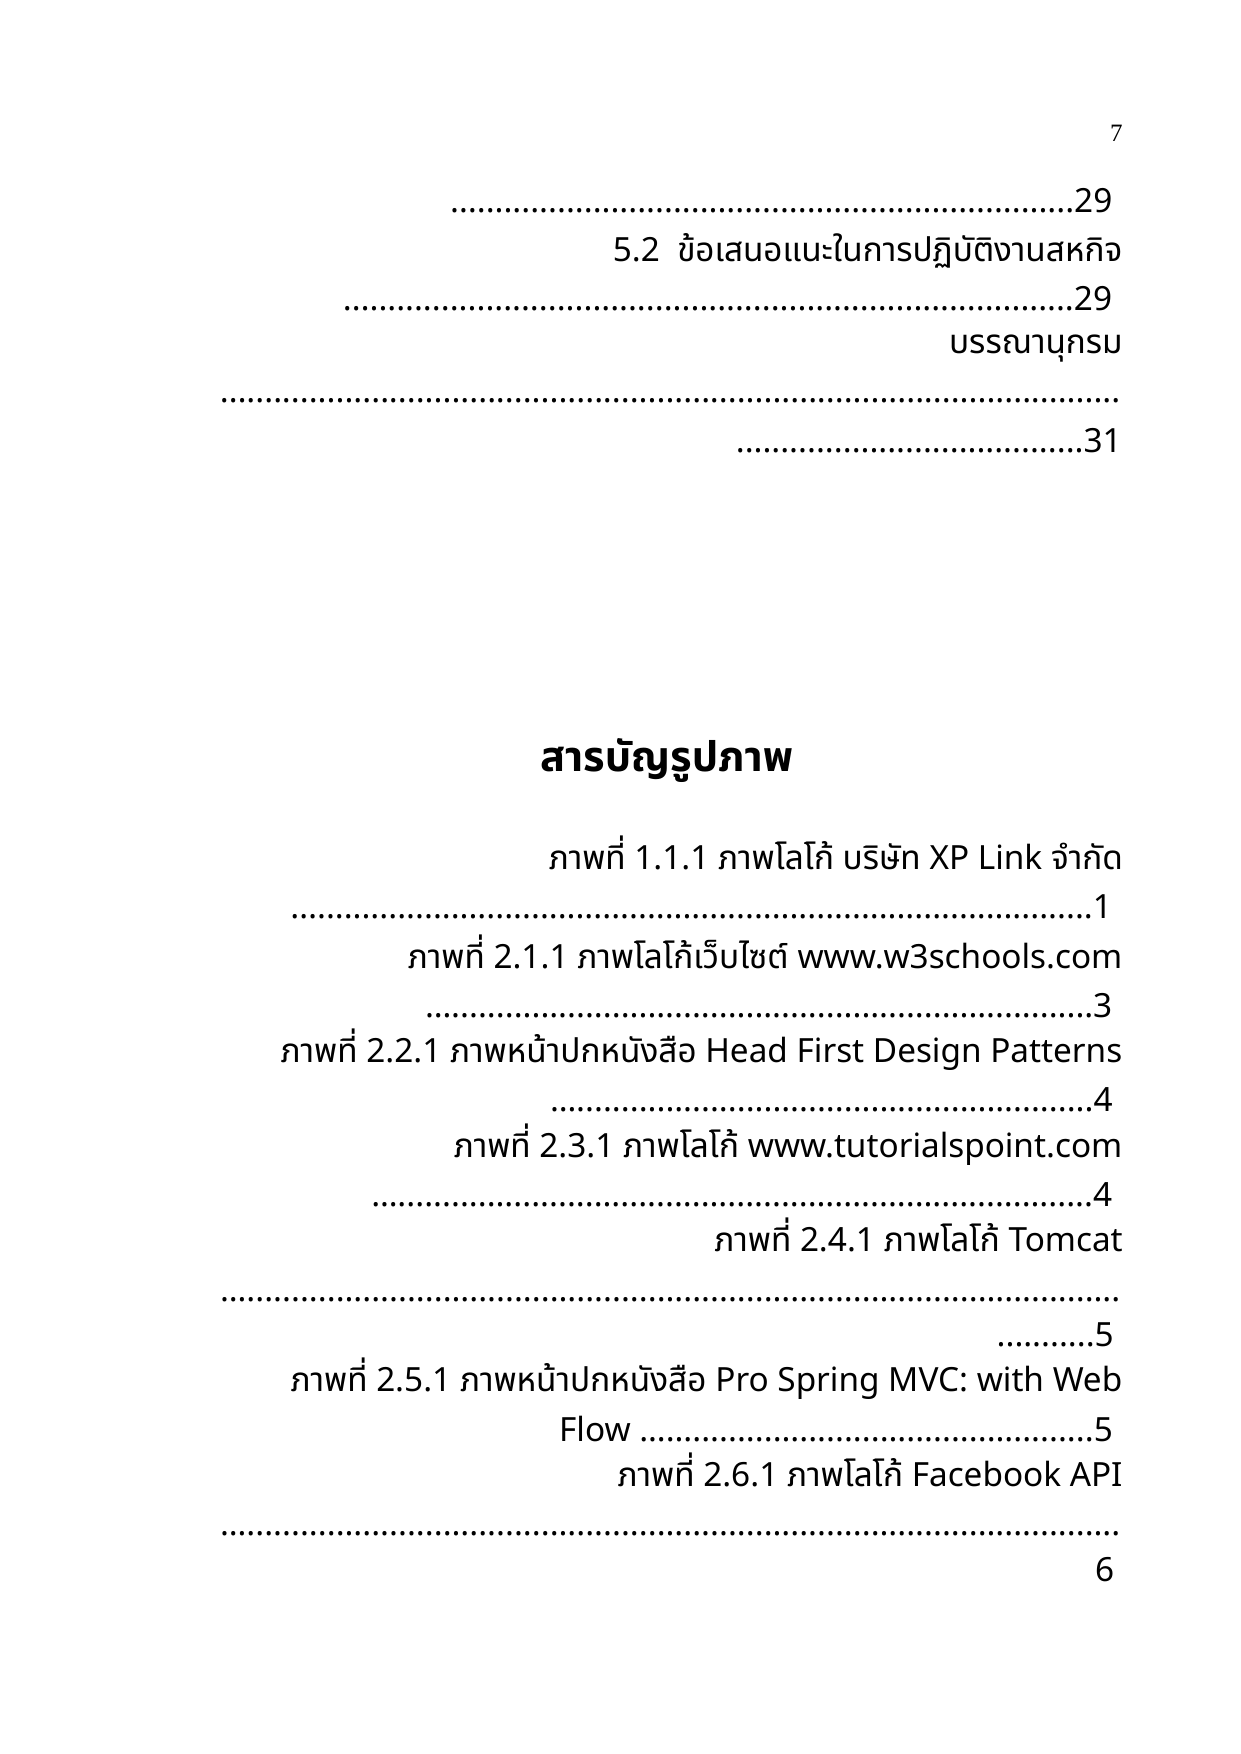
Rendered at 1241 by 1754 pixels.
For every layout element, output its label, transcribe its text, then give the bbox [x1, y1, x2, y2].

text สารบัญรูปภาพ [219, 734, 1122, 789]
text ภาพที่ 2.2.1 ภาพหน้าปกหนังสือ Head First Design Patterns …..........................................................4 [219, 1027, 1122, 1122]
text ภาพที่ 2.1.1 ภาพโลโก้เว็บไซต์ www.w3schools.com …........................................................................3 [219, 932, 1122, 1027]
text ภาพที่ 1.1.1 ภาพโลโก้ บริษัท XP Link จำกัด ….......................................................................................1 [219, 834, 1122, 932]
text 5.2 ข้อเสนอแนะในการปฏิบัติงานสหกิจ …...............................................................................29 [219, 226, 1122, 324]
text ภาพที่ 2.6.1 ภาพโลโก้ Facebook API …..................................................................................................6 [219, 1451, 1122, 1591]
text …...................................................................29 [219, 176, 1122, 226]
text ภาพที่ 2.3.1 ภาพโลโก้ www.tutorialspoint.com …..............................................................................4 [219, 1122, 1122, 1216]
text ภาพที่ 2.5.1 ภาพหน้าปกหนังสือ Pro Spring MVC: with Web Flow …................................................5 [219, 1356, 1122, 1451]
text ภาพที่ 2.4.1 ภาพโลโก้ Tomcat ….............................................................................................................5 [219, 1216, 1122, 1356]
text บรรณานุกรม ….........................................................................................................................................31 [219, 324, 1122, 462]
